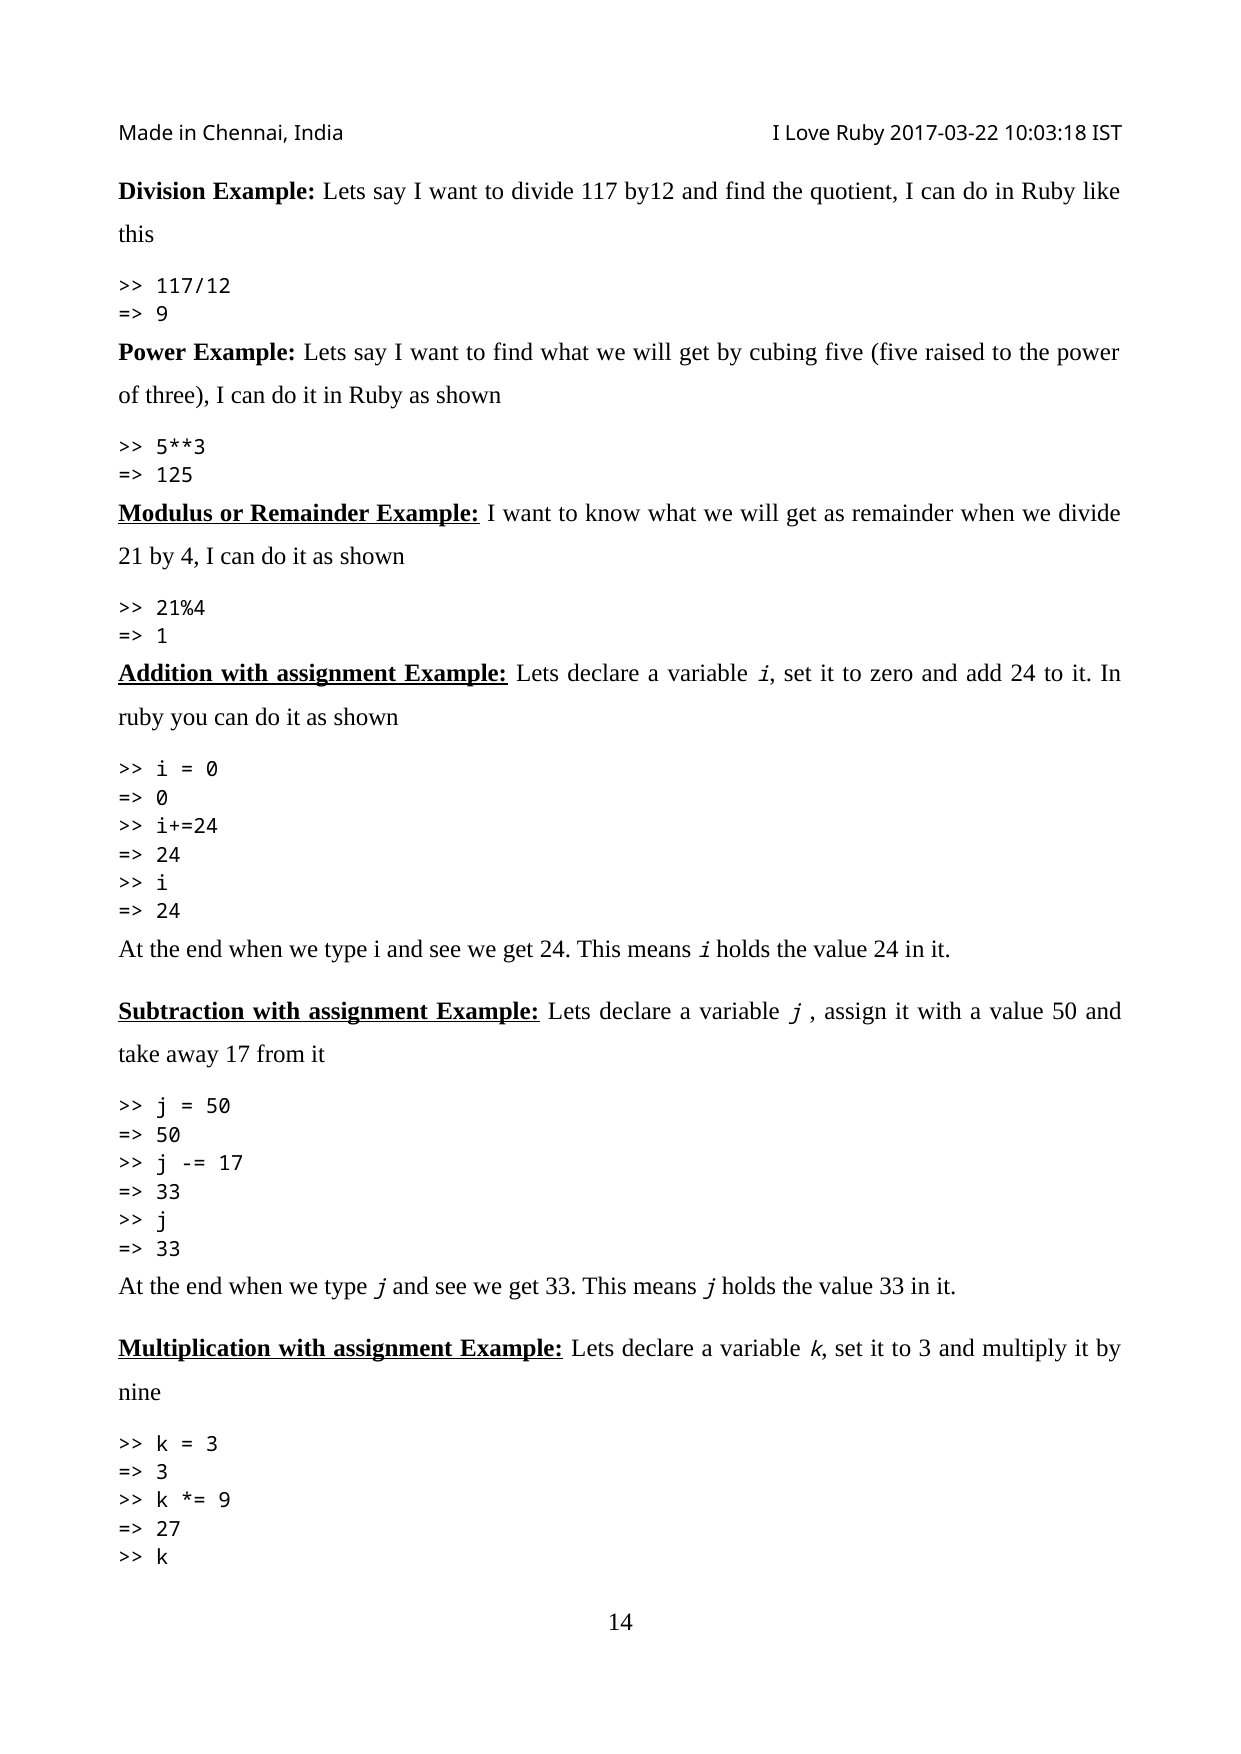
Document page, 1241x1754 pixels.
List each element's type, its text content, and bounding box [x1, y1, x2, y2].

text >> 117/12 [118, 271, 1122, 299]
text => 27 [118, 1514, 1122, 1542]
text => 24 [118, 840, 1122, 868]
text At the end when we type j and see we get 33. This means j holds the value 33 in it. [118, 1271, 1122, 1301]
text => 33 [118, 1234, 1122, 1262]
text >> i = 0 [118, 754, 1122, 783]
text >> k [118, 1542, 1122, 1571]
text Multiplication with assignment Example: Lets declare a variable k, set it to 3 and multiply it by nine [118, 1333, 1122, 1406]
text At the end when we type i and see we get 24. This means i holds the value 24 in it. [118, 934, 1122, 963]
text >> 21%4 [118, 593, 1122, 621]
text Division Example: Lets say I want to divide 117 by12 and find the quotient, I can do in Ruby like this [118, 176, 1122, 248]
text => 125 [118, 460, 1122, 489]
text Addition with assignment Example: Lets declare a variable i, set it to zero and add 24 to it. In ruby you can do it as shown [118, 658, 1122, 731]
text Subtraction with assignment Example: Lets declare a variable j , assign it with a value 50 and take away 17 from it [118, 996, 1122, 1068]
text => 33 [118, 1177, 1122, 1205]
text >> i+=24 [118, 811, 1122, 840]
text >> j = 50 [118, 1092, 1122, 1120]
text Power Example: Lets say I want to find what we will get by cubing five (five raised to the power of three), I can do it in Ruby as shown [118, 337, 1122, 409]
text >> k = 3 [118, 1429, 1122, 1457]
text => 0 [118, 783, 1122, 811]
text >> i [118, 868, 1122, 897]
text => 3 [118, 1457, 1122, 1486]
text => 24 [118, 897, 1122, 925]
text => 1 [118, 621, 1122, 650]
text => 50 [118, 1120, 1122, 1148]
text >> k *= 9 [118, 1486, 1122, 1514]
text >> j [118, 1205, 1122, 1234]
text Modulus or Remainder Example: I want to know what we will get as remainder when we divide 21 by 4, I can do it as shown [118, 498, 1122, 569]
text >> j -= 17 [118, 1148, 1122, 1177]
text => 9 [118, 299, 1122, 328]
text >> 5**3 [118, 432, 1122, 460]
